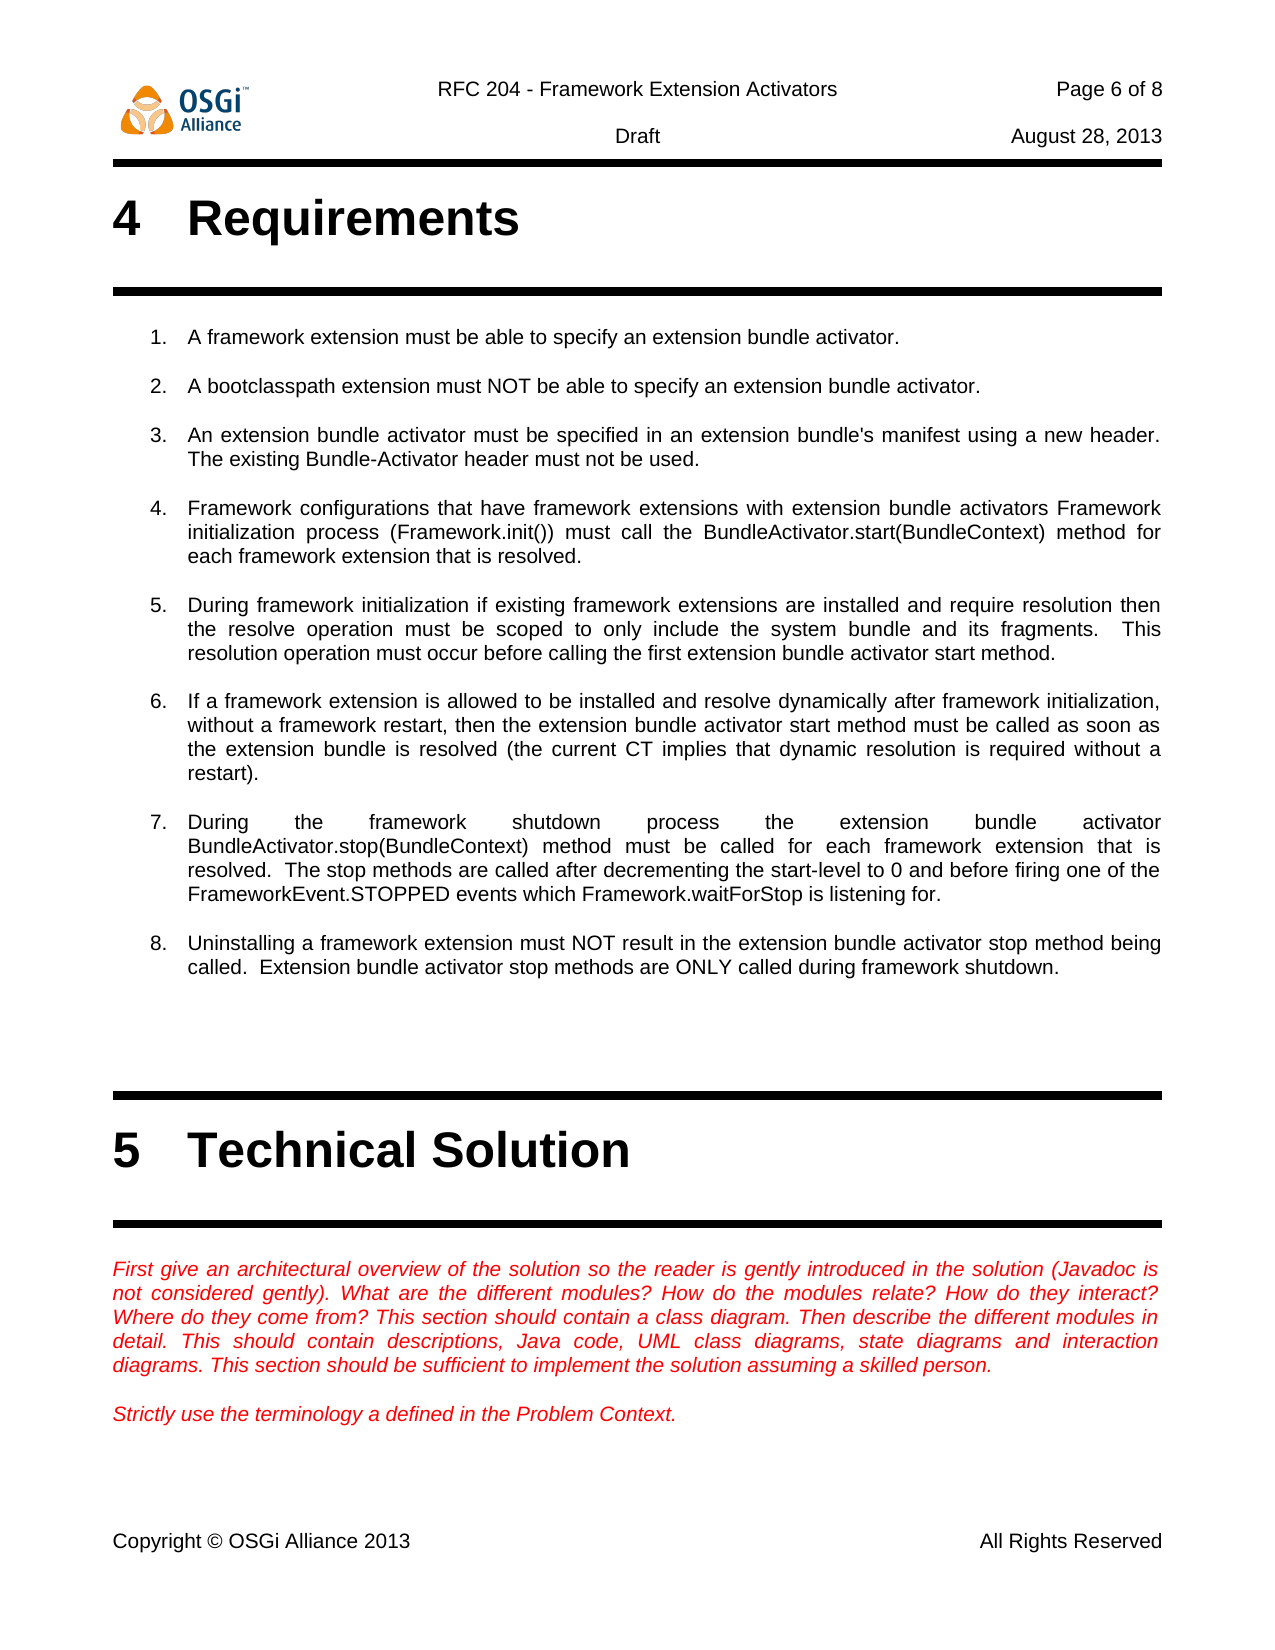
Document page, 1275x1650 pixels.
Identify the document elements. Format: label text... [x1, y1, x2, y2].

list If a framework extension is allowed to be installed and resolve dynamically after framework initialization, without a framework restart, then the extension bundle activator start method must be called as soon as the extension bundle is resolved (the current CT implies that dynamic resolution is required without a restart). [150, 689, 1162, 785]
list An extension bundle activator must be specified in an extension bundle's manifest using a new header. The existing Bundle-Activator header must not be used. [150, 423, 1162, 471]
list During the framework shutdown process the extension bundle activator BundleActivator.stop(BundleContext) method must be called for each framework extension that is resolved. The stop methods are called after decrementing the start-level to 0 and before firing one of the FrameworkEvent.STOPPED events which Framework.waitForStop is listening for. [150, 810, 1162, 906]
text Strictly use the terminology a defined in the Problem Context. [112, 1402, 1162, 1426]
list A framework extension must be able to specify an extension bundle activator. [150, 325, 1162, 349]
list During framework initialization if existing framework extensions are installed and require resolution then the resolve operation must be scoped to only include the system bundle and its fragments. This resolution operation must occur before calling the first extension bundle activator start method. [150, 592, 1162, 664]
list Uninstalling a framework extension must NOT result in the extension bundle activator stop method being called. Extension bundle activator stop methods are ONLY called during framework shutdown. [150, 931, 1162, 979]
list A bootclasspath extension must NOT be able to specify an extension bundle activator. [150, 374, 1162, 398]
subtitle Technical Solution [112, 1092, 1162, 1228]
text First give an architectural overview of the solution so the reader is gently introduced in the solution (Javadoc is not considered gently). What are the different modules? How do the modules relate? How do they interact? Where do they come from? This section should contain a class diagram. Then describe the different modules in detail. This should contain descriptions, Java code, UML class diagrams, state diagrams and interaction diagrams. This section should be sufficient to implement the solution assuming a skilled person. [112, 1257, 1162, 1377]
picture [113, 78, 257, 142]
subtitle Requirements [112, 160, 1162, 296]
list Framework configurations that have framework extensions with extension bundle activators Framework initialization process (Framework.init()) must call the BundleActivator.start(BundleContext) method for each framework extension that is resolved. [150, 496, 1162, 567]
